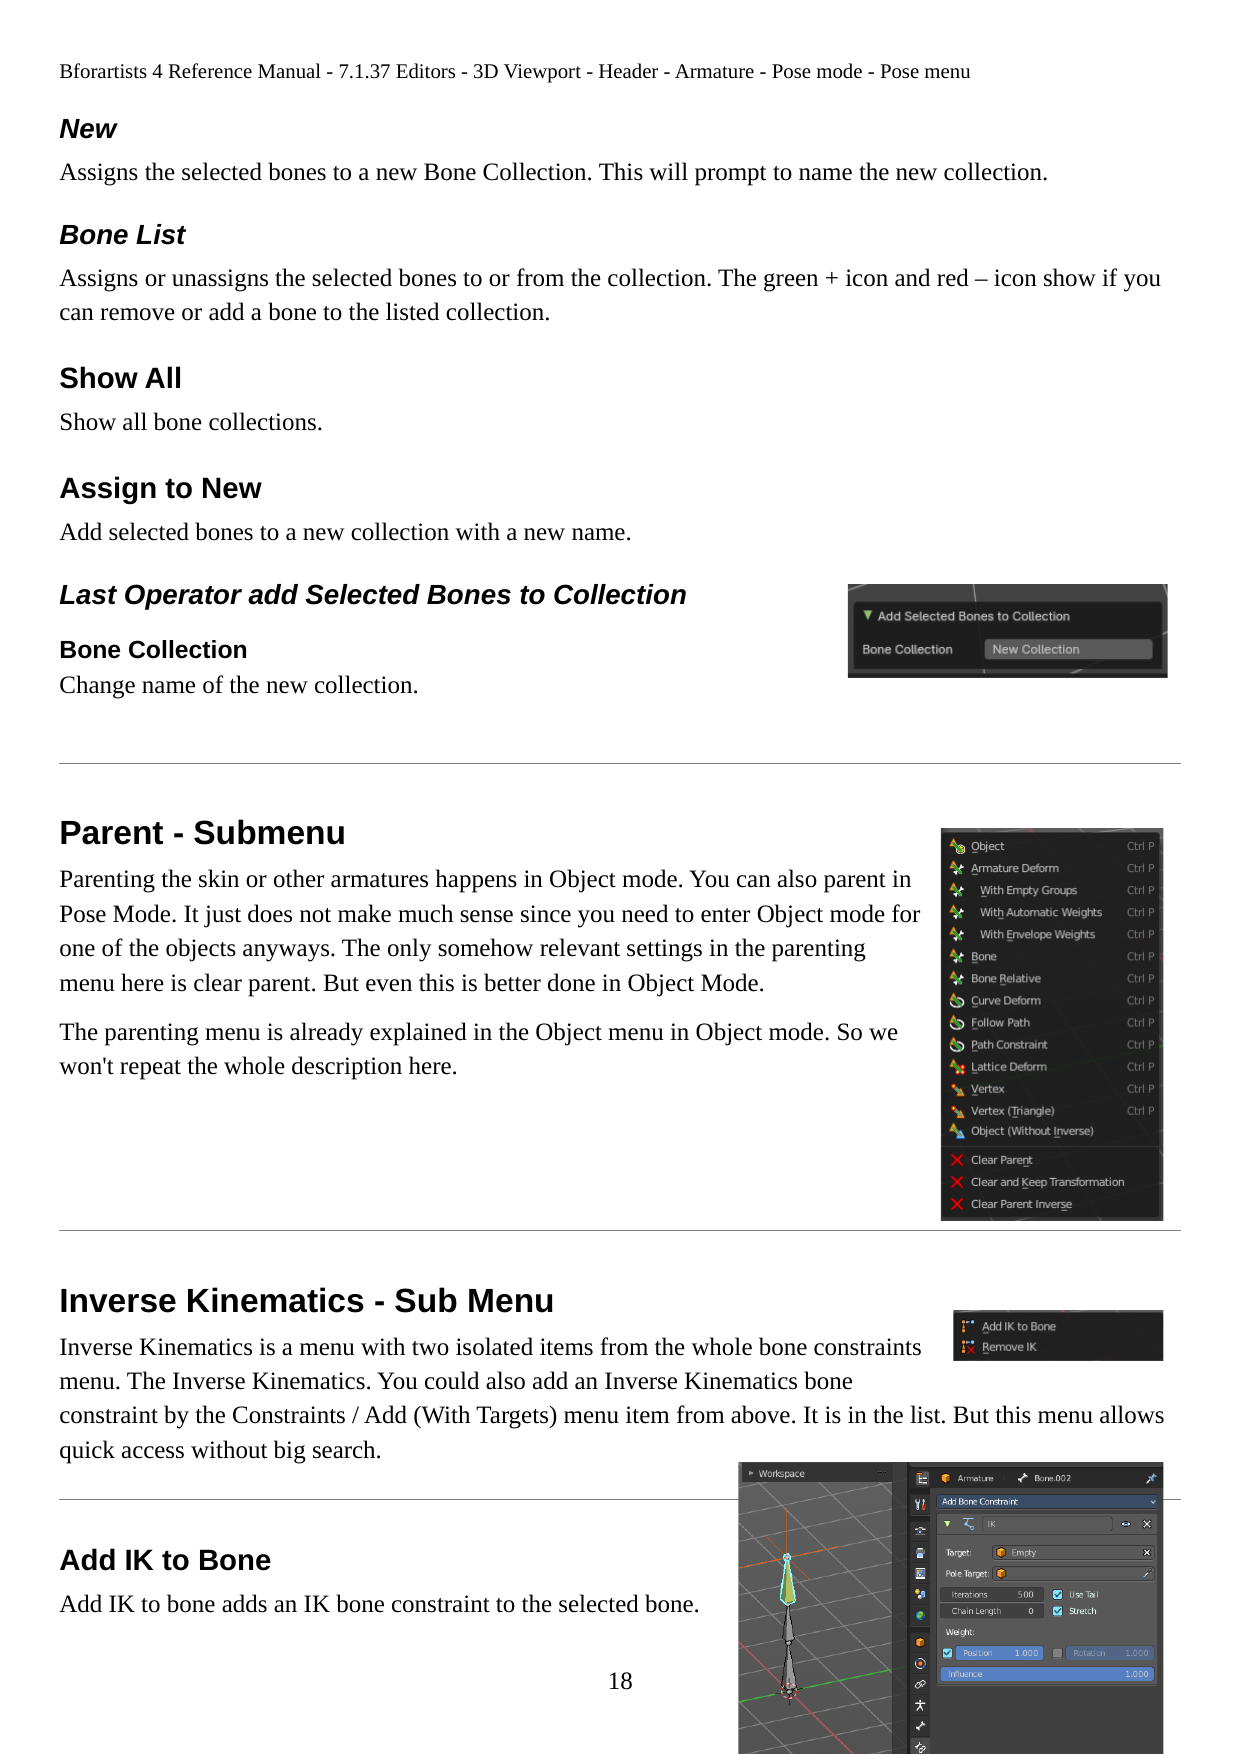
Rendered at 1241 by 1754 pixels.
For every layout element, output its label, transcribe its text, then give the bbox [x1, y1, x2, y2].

subtitle Bone List [59, 218, 1181, 250]
text Parenting the skin or other armatures happens in Object mode. You can also parent in Pose Mode. It just does not make much sense since you need to enter Object mode for one of the objects anyways. The only somehow relevant settings in the parenting menu here is clear parent. But even this is better done in Object Mode. [59, 864, 940, 997]
subtitle [1164, 1543, 1181, 1577]
picture [953, 1310, 1164, 1361]
subtitle Show All [59, 361, 1181, 395]
text Add IK to bone adds an IK bone constraint to the selected bone. [59, 1589, 738, 1618]
subtitle Bone Collection [59, 636, 847, 664]
subtitle Inverse Kinematics - Sub Menu [59, 1280, 1181, 1319]
text Change name of the new collection. [59, 670, 1181, 699]
text Assigns the selected bones to a new Bone Collection. This will prompt to name the new collection. [59, 157, 1181, 186]
subtitle [1168, 636, 1181, 664]
picture [738, 1462, 1164, 1754]
subtitle Last Operator add Selected Bones to Collection [59, 579, 1181, 611]
text Assigns or unassigns the selected bones to or from the collection. The green + icon and red – icon show if you can remove or add a bone to the listed collection. [59, 263, 1181, 326]
subtitle New [59, 113, 1181, 144]
subtitle Assign to New [59, 471, 1181, 505]
text Show all bone collections. [59, 407, 1181, 436]
text Add selected bones to a new collection with a new name. [59, 517, 1181, 546]
picture [940, 828, 1164, 1221]
picture [847, 584, 1168, 678]
text The parenting menu is already explained in the Object menu in Object mode. So we won't repeat the whole description here. [59, 1017, 940, 1080]
subtitle Parent - Submenu [59, 813, 1181, 852]
text Inverse Kinematics is a menu with two isolated items from the whole bone constraints menu. The Inverse Kinematics. You could also add an Inverse Kinematics bone constraint by the Constraints / Add (With Targets) menu item from above. It is in the list. But this menu allows quick access without big search. [59, 1332, 1181, 1464]
subtitle Add IK to Bone [59, 1543, 738, 1577]
